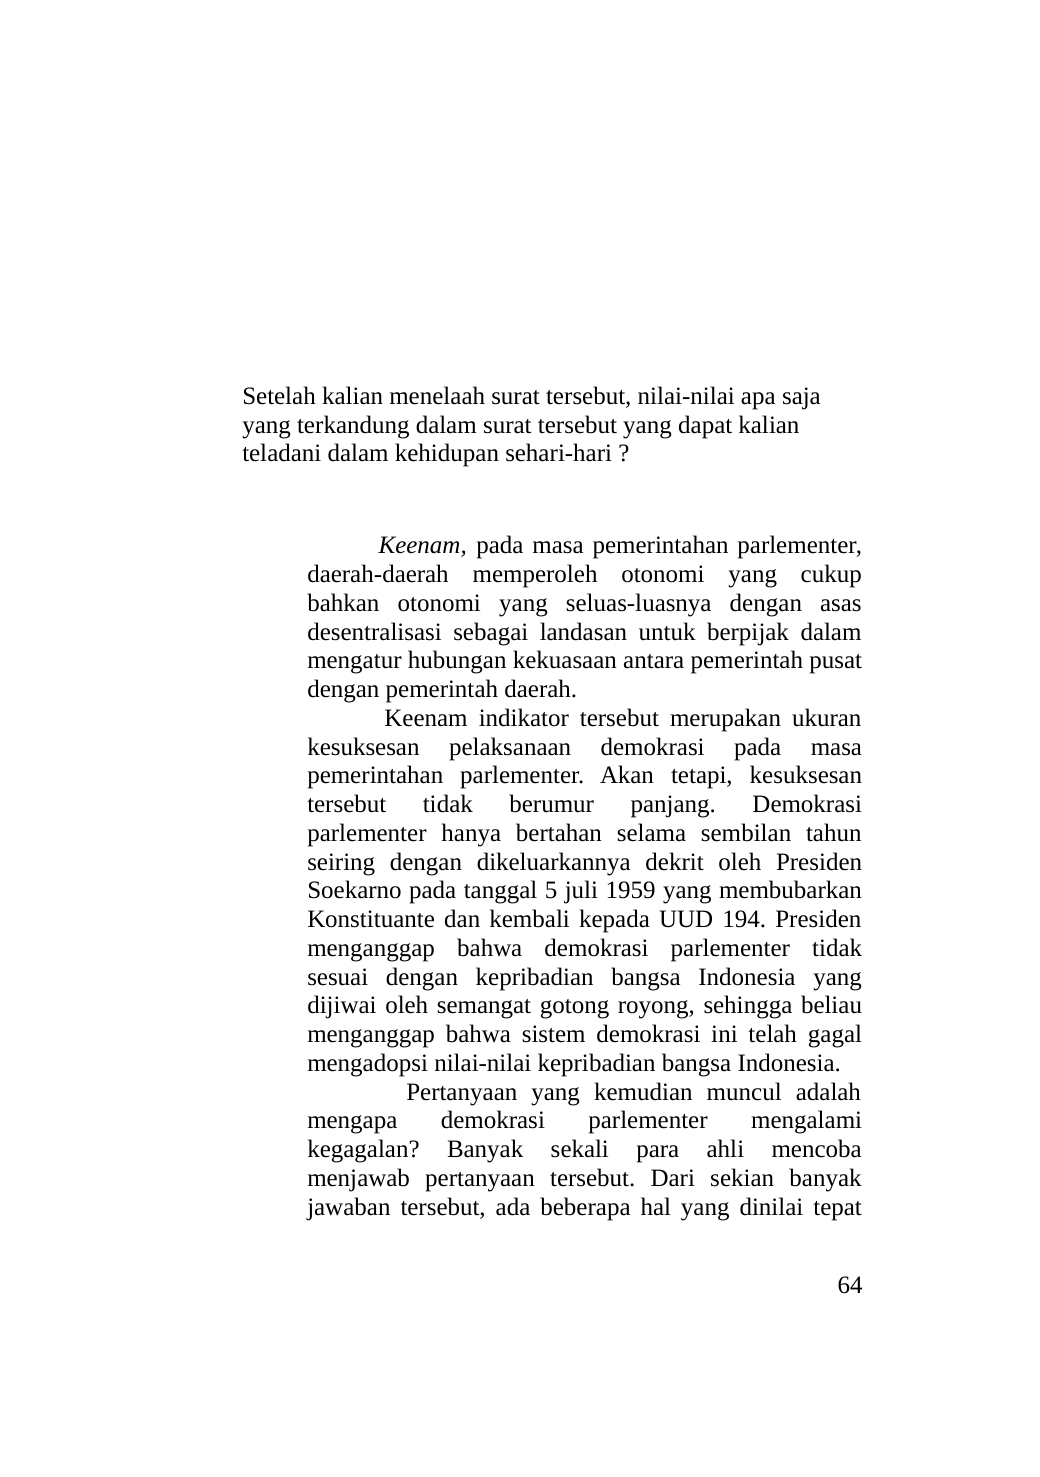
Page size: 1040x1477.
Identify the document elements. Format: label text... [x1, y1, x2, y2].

text Keenam, pada masa pemerintahan parlementer, daerah-daerah memperoleh otonomi yang cukup bahkan otonomi yang seluas-luasnya dengan asas desentralisasi sebagai landasan untuk berpijak dalam mengatur hubungan kekuasaan antara pemerintah pusat dengan pemerintah daerah. [307, 531, 862, 703]
text Keenam indikator tersebut merupakan ukuran kesuksesan pelaksanaan demokrasi pada masa pemerintahan parlementer. Akan tetapi, kesuksesan tersebut tidak berumur panjang. Demokrasi parlementer hanya bertahan selama sembilan tahun seiring dengan dikeluarkannya dekrit oleh Presiden Soekarno pada tanggal 5 juli 1959 yang membubarkan Konstituante dan kembali kepada UUD 194. Presiden menganggap bahwa demokrasi parlementer tidak sesuai dengan kepribadian bangsa Indonesia yang dijiwai oleh semangat gotong royong, sehingga beliau menganggap bahwa sistem demokrasi ini telah gagal mengadopsi nilai-nilai kepribadian bangsa Indonesia. [307, 703, 862, 1077]
text Pertanyaan yang kemudian muncul adalah mengapa demokrasi parlementer mengalami kegagalan? Banyak sekali para ahli mencoba menjawab pertanyaan tersebut. Dari sekian banyak jawaban tersebut, ada beberapa hal yang dinilai tepat [307, 1077, 862, 1221]
table_header Setelah kalian menelaah surat tersebut, nilai-nilai apa saja yang terkandung dalam surat tersebut yang dapat kalian teladani dalam kehidupan sehari-hari ? [236, 375, 862, 473]
